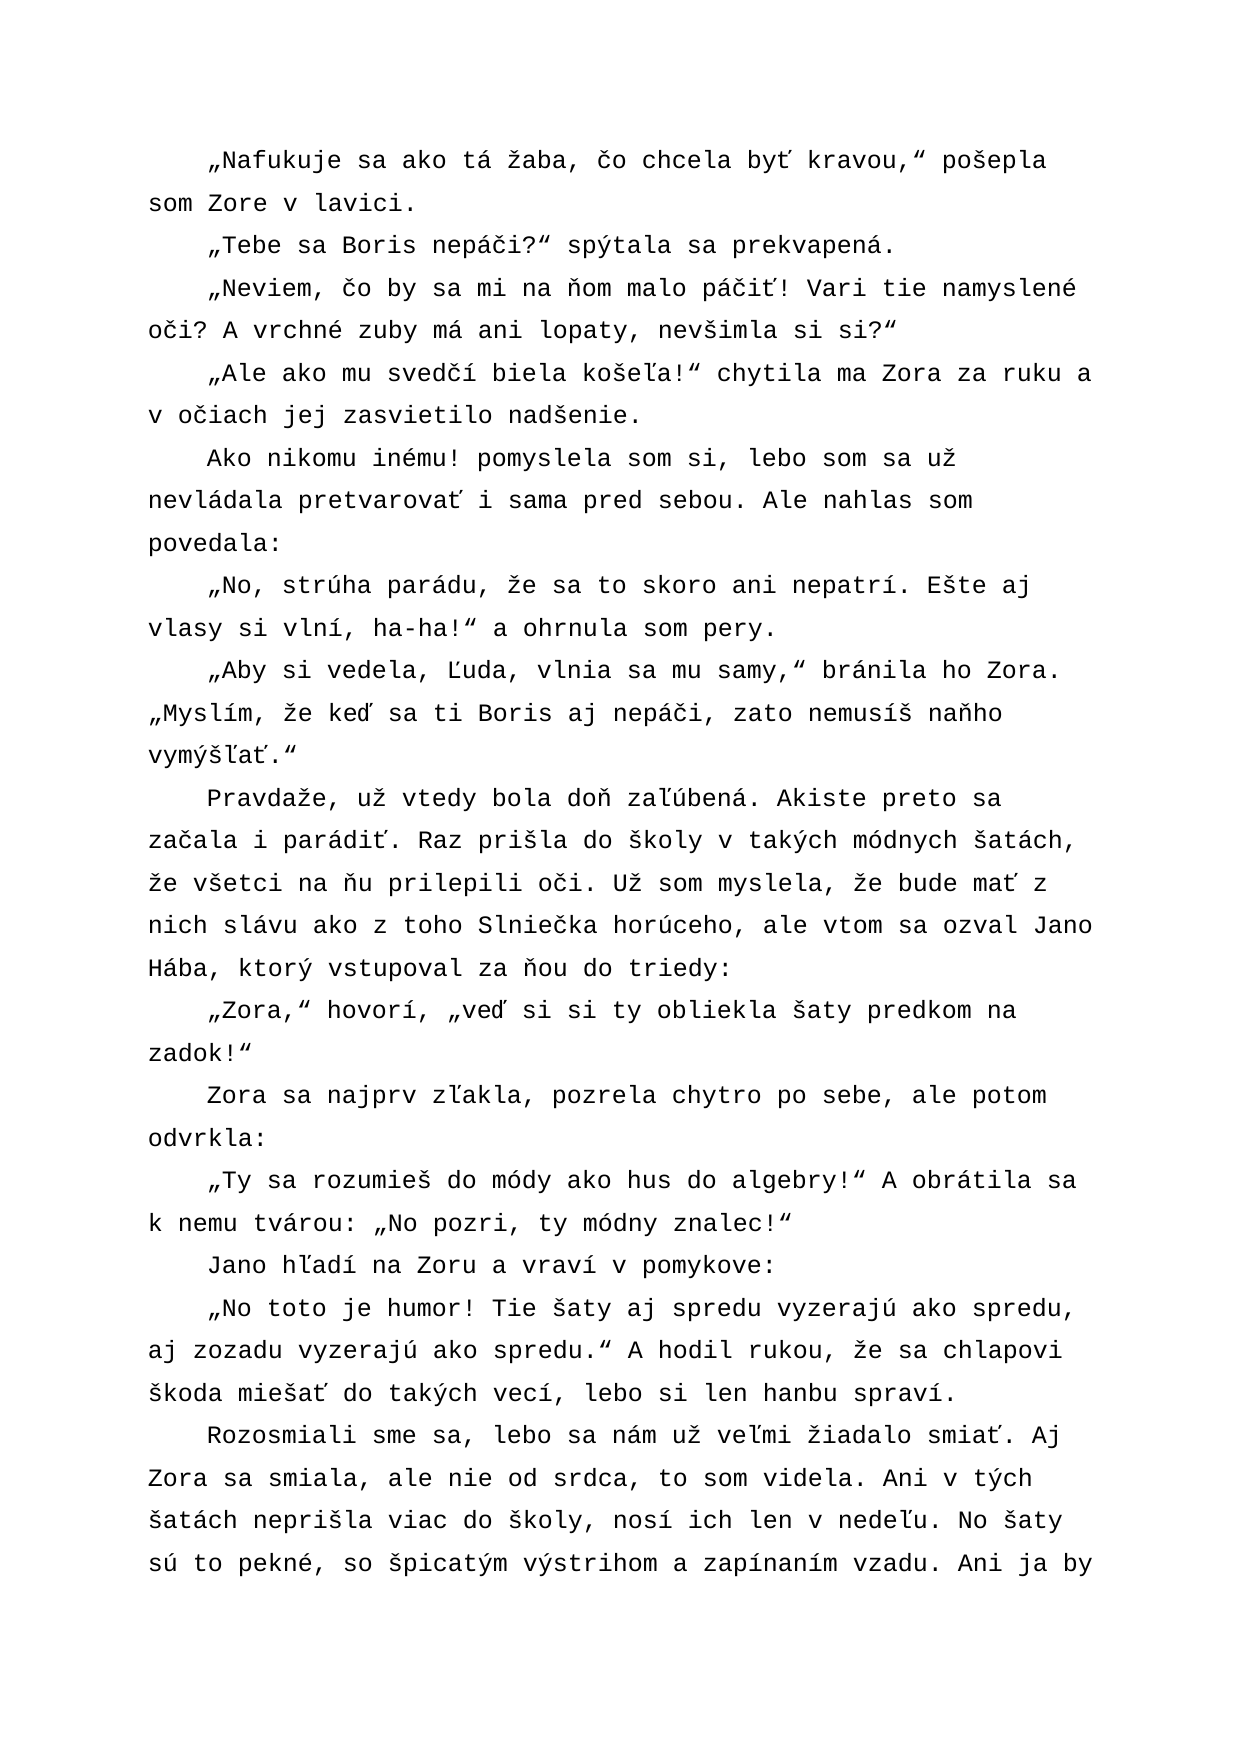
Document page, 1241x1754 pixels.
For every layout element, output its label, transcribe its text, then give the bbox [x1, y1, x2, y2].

text „No toto je humor! Tie šaty aj spredu vyzerajú ako spredu, aj zozadu vyzerajú ako spredu.“ A hodil rukou, že sa chlapovi škoda miešať do takých vecí, lebo si len hanbu spraví. [148, 1295, 1093, 1408]
text „Nafukuje sa ako tá žaba, čo chcela byť kravou,“ pošepla som Zore v lavici. [148, 148, 1093, 218]
text Jano hľadí na Zoru a vraví v pomykove: [148, 1253, 1093, 1281]
text „Tebe sa Boris nepáči?“ spýtala sa prekvapená. [148, 233, 1093, 261]
text Pravdaže, už vtedy bola doň zaľúbená. Akiste preto sa začala i parádiť. Raz prišla do školy v takých módnych šatách, že všetci na ňu prilepili oči. Už som myslela, že bude mať z nich slávu ako z toho Slniečka horúceho, ale vtom sa ozval Jano Hába, ktorý vstupoval za ňou do triedy: [148, 785, 1093, 983]
text Rozosmiali sme sa, lebo sa nám už veľmi žiadalo smiať. Aj Zora sa smiala, ale nie od srdca, to som videla. Ani v tých šatách neprišla viac do školy, nosí ich len v nedeľu. No šaty sú to pekné, so špicatým výstrihom a zapínaním vzadu. Ani ja by [148, 1423, 1093, 1578]
text „Ty sa rozumieš do módy ako hus do algebry!“ A obrátila sa k nemu tvárou: „No pozri, ty módny znalec!“ [148, 1168, 1093, 1238]
text „Zora,“ hovorí, „veď si si ty obliekla šaty predkom na zadok!“ [148, 998, 1093, 1068]
text „Neviem, čo by sa mi na ňom malo páčiť! Vari tie namyslené oči? A vrchné zuby má ani lopaty, nevšimla si si?“ [148, 275, 1093, 346]
text Zora sa najprv zľakla, pozrela chytro po sebe, ale potom odvrkla: [148, 1083, 1093, 1153]
text „No, strúha parádu, že sa to skoro ani nepatrí. Ešte aj vlasy si vlní, ha-ha!“ a ohrnula som pery. [148, 573, 1093, 643]
text „Ale ako mu svedčí biela košeľa!“ chytila ma Zora za ruku a v očiach jej zasvietilo nadšenie. [148, 360, 1093, 431]
text „Aby si vedela, Ľuda, vlnia sa mu samy,“ bránila ho Zora. „Myslím, že keď sa ti Boris aj nepáči, zato nemusíš naňho vymýšľať.“ [148, 658, 1093, 771]
text Ako nikomu inému! pomyslela som si, lebo som sa už nevládala pretvarovať i sama pred sebou. Ale nahlas som povedala: [148, 445, 1093, 558]
